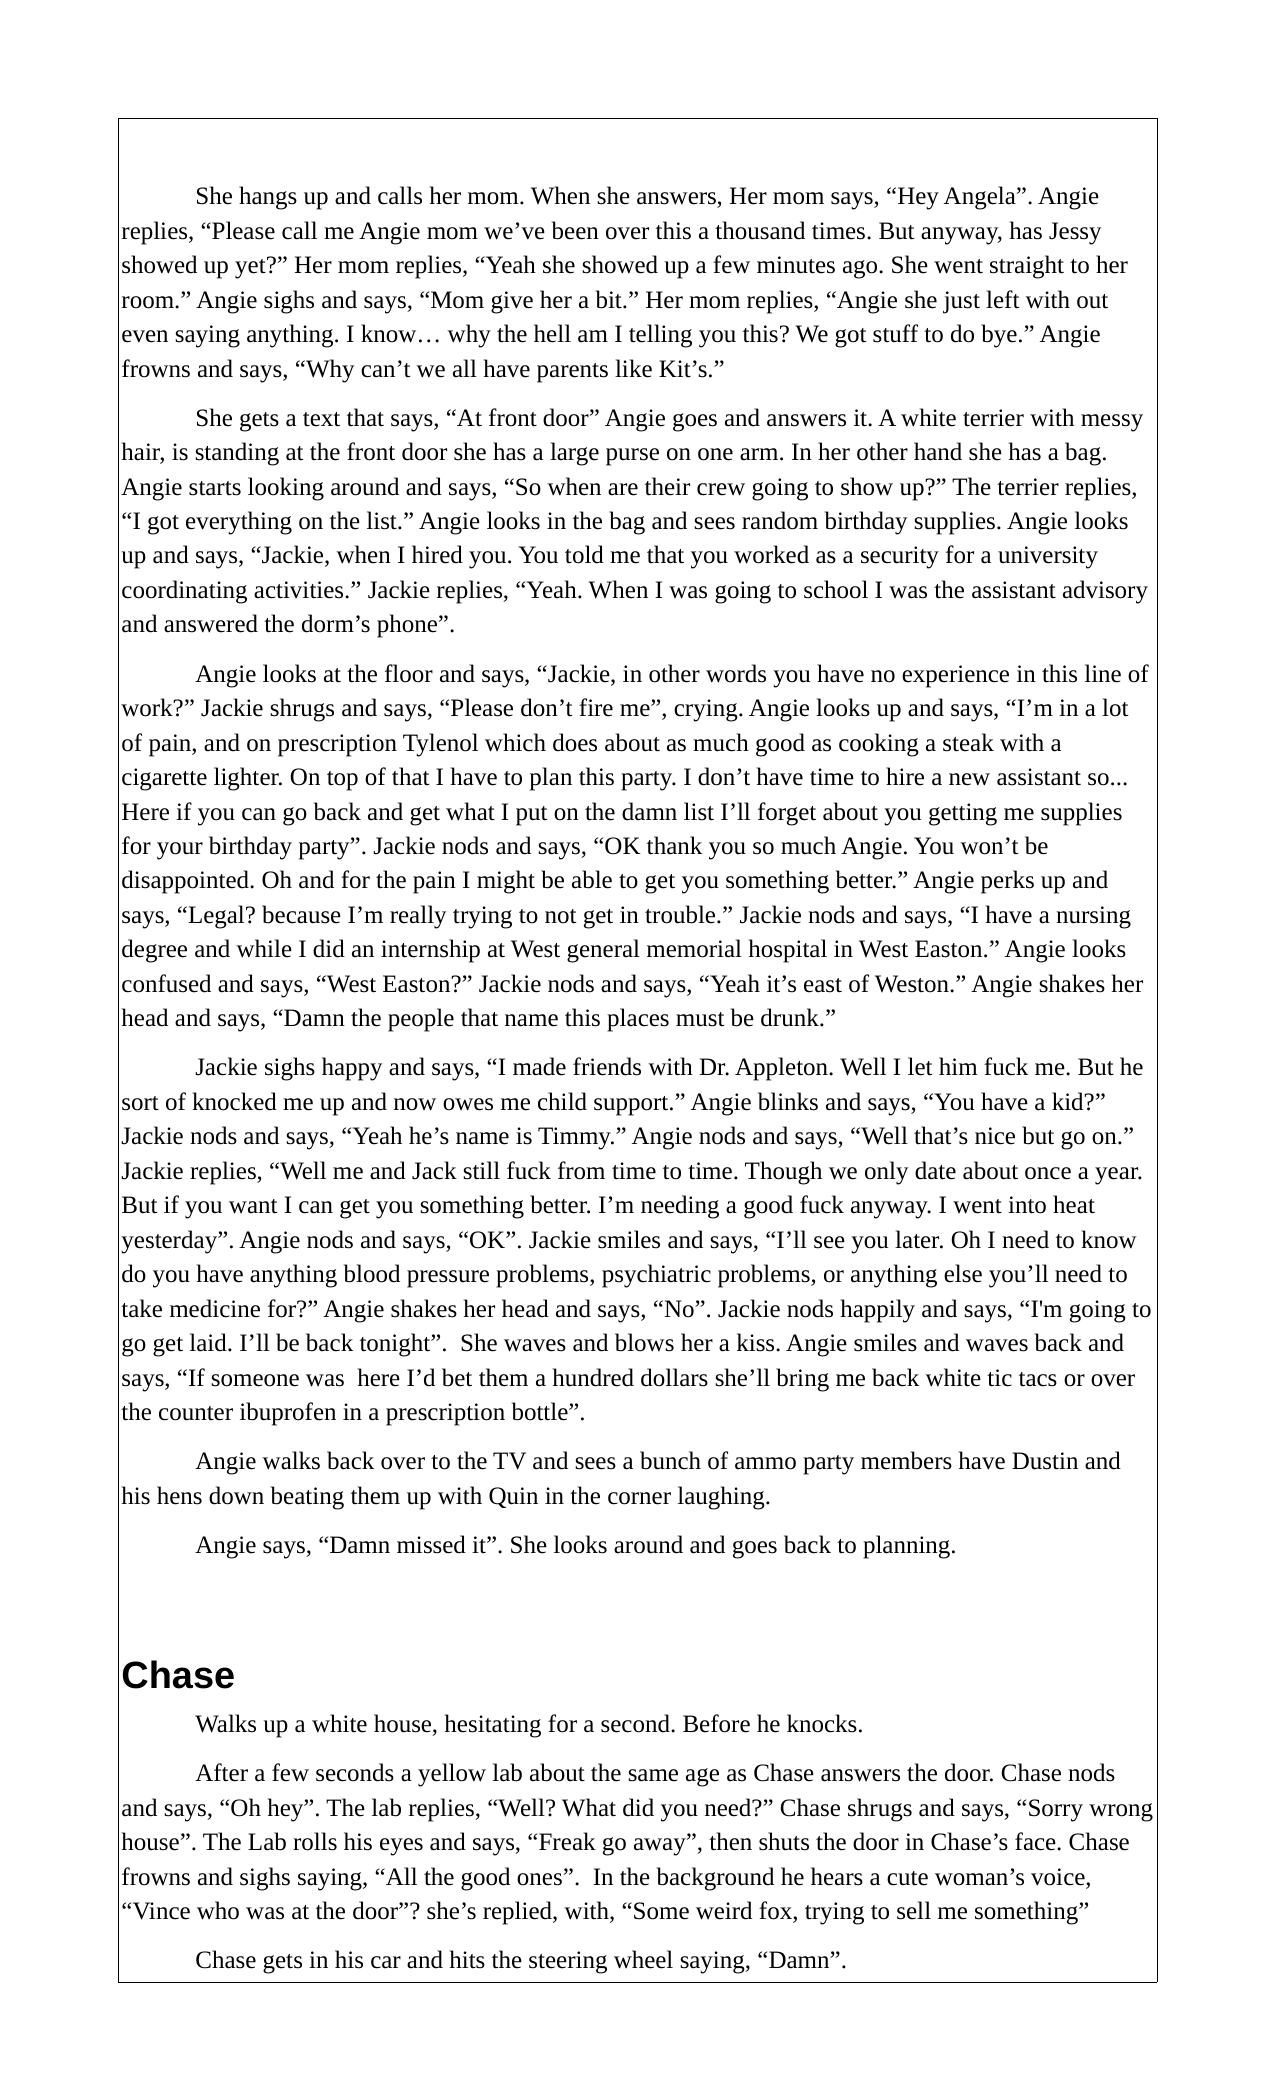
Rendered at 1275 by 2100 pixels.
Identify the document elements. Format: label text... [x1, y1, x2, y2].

text Angie walks back over to the TV and sees a bunch of ammo party members have Dustin and his hens down beating them up with Quin in the corner laughing. [121, 1446, 1154, 1509]
text After a few seconds a yellow lab about the same age as Chase answers the door. Chase nods and says, “Oh hey”. The lab replies, “Well? What did you need?” Chase shrugs and says, “Sorry wrong house”. The Lab rolls his eyes and says, “Freak go away”, then shuts the door in Chase’s face. Chase frowns and sighs saying, “All the good ones”. In the background he hears a cute woman’s voice, “Vince who was at the door”? she’s replied, with, “Some weird fox, trying to sell me something” [121, 1758, 1154, 1925]
text Angie says, “Damn missed it”. She looks around and goes back to planning. [121, 1530, 1154, 1559]
subtitle Chase [121, 1653, 1154, 1697]
text Chase gets in his car and hits the steering wheel saying, “Damn”. [121, 1945, 1154, 1974]
text Angie looks at the floor and says, “Jackie, in other words you have no experience in this line of work?” Jackie shrugs and says, “Please don’t fire me”, crying. Angie looks up and says, “I’m in a lot of pain, and on prescription Tylenol which does about as much good as cooking a steak with a cigarette lighter. On top of that I have to plan this party. I don’t have time to hire a new assistant so... Here if you can go back and get what I put on the damn list I’ll forget about you getting me supplies for your birthday party”. Jackie nods and says, “OK thank you so much Angie. You won’t be disappointed. Oh and for the pain I might be able to get you something better.” Angie perks up and says, “Legal? because I’m really trying to not get in trouble.” Jackie nods and says, “I have a nursing degree and while I did an internship at West general memorial hospital in West Easton.” Angie looks confused and says, “West Easton?” Jackie nods and says, “Yeah it’s east of Weston.” Angie shakes her head and says, “Damn the people that name this places must be drunk.” [121, 659, 1154, 1032]
text Walks up a white house, hesitating for a second. Before he knocks. [121, 1709, 1154, 1738]
text Jackie sighs happy and says, “I made friends with Dr. Appleton. Well I let him fuck me. But he sort of knocked me up and now owes me child support.” Angie blinks and says, “You have a kid?” Jackie nods and says, “Yeah he’s name is Timmy.” Angie nods and says, “Well that’s nice but go on.” Jackie replies, “Well me and Jack still fuck from time to time. Though we only date about once a year. But if you want I can get you something better. I’m needing a good fuck anyway. I went into heat yesterday”. Angie nods and says, “OK”. Jackie smiles and says, “I’ll see you later. Oh I need to know do you have anything blood pressure problems, psychiatric problems, or anything else you’ll need to take medicine for?” Angie shakes her head and says, “No”. Jackie nods happily and says, “I'm going to go get laid. I’ll be back tonight”. She waves and blows her a kiss. Angie smiles and waves back and says, “If someone was here I’d bet them a hundred dollars she’ll bring me back white tic tacs or over the counter ibuprofen in a prescription bottle”. [121, 1052, 1154, 1426]
text She hangs up and calls her mom. When she answers, Her mom says, “Hey Angela”. Angie replies, “Please call me Angie mom we’ve been over this a thousand times. But anyway, has Jessy showed up yet?” Her mom replies, “Yeah she showed up a few minutes ago. She went straight to her room.” Angie sighs and says, “Mom give her a bit.” Her mom replies, “Angie she just left with out even saying anything. I know… why the hell am I telling you this? We got stuff to do bye.” Angie frowns and says, “Why can’t we all have parents like Kit’s.” [121, 181, 1154, 382]
text She gets a text that says, “At front door” Angie goes and answers it. A white terrier with messy hair, is standing at the front door she has a large purse on one arm. In her other hand she has a bag. Angie starts looking around and says, “So when are their crew going to show up?” The terrier replies, “I got everything on the list.” Angie looks in the bag and sees random birthday supplies. Angie looks up and says, “Jackie, when I hired you. You told me that you worked as a security for a university coordinating activities.” Jackie replies, “Yeah. When I was going to school I was the assistant advisory and answered the dorm’s phone”. [121, 403, 1154, 638]
